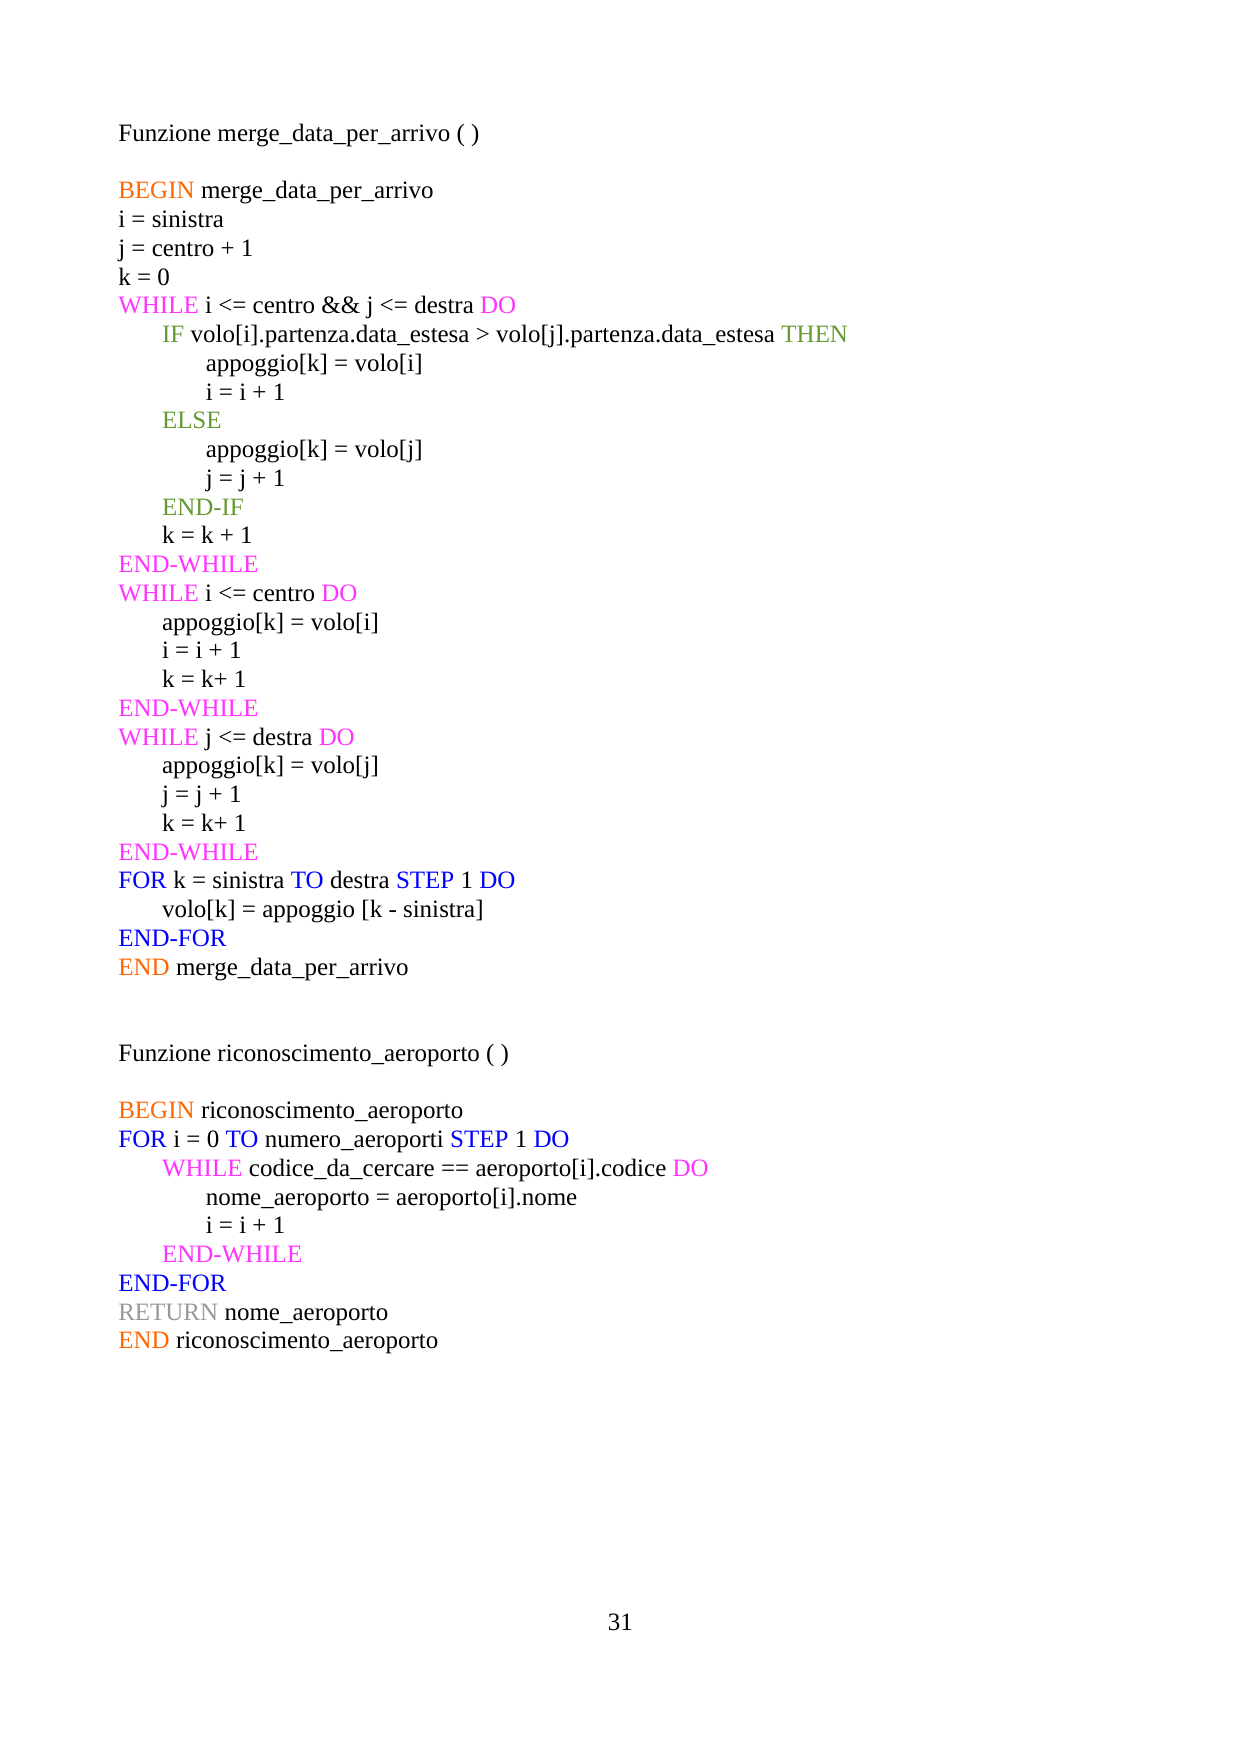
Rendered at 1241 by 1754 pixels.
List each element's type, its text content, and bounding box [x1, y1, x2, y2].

text i = i + 1 [118, 636, 1122, 664]
text Funzione riconoscimento_aeroporto ( ) [118, 1038, 1122, 1067]
text k = k+ 1 [118, 808, 1122, 837]
text appoggio[k] = volo[i] [118, 607, 1122, 636]
text j = j + 1 [118, 779, 1122, 808]
text END-WHILE [118, 693, 1122, 722]
text FOR i = 0 TO numero_aeroporti STEP 1 DO [118, 1124, 1122, 1153]
text END-WHILE [118, 837, 1122, 866]
text i = sinistra [118, 204, 1122, 233]
text i = i + 1 [118, 377, 1122, 406]
text k = k + 1 [118, 521, 1122, 549]
text END-WHILE [118, 1239, 1122, 1268]
text j = centro + 1 [118, 233, 1122, 262]
text WHILE i <= centro && j <= destra DO [118, 291, 1122, 319]
text RETURN nome_aeroporto [118, 1297, 1122, 1326]
text WHILE j <= destra DO [118, 722, 1122, 751]
text END-FOR [118, 1268, 1122, 1297]
text nome_aeroporto = aeroporto[i].nome [118, 1182, 1122, 1211]
text WHILE i <= centro DO [118, 578, 1122, 607]
text BEGIN riconoscimento_aeroporto [118, 1096, 1122, 1124]
text IF volo[i].partenza.data_estesa > volo[j].partenza.data_estesa THEN [118, 319, 1122, 348]
text FOR k = sinistra TO destra STEP 1 DO [118, 866, 1122, 894]
text i = i + 1 [118, 1211, 1122, 1239]
text ELSE [118, 406, 1122, 434]
text WHILE codice_da_cercare == aeroporto[i].codice DO [118, 1153, 1122, 1182]
text volo[k] = appoggio [k - sinistra] [118, 894, 1122, 923]
text END merge_data_per_arrivo [118, 952, 1122, 981]
text j = j + 1 [118, 463, 1122, 492]
text END-FOR [118, 923, 1122, 952]
text k = k+ 1 [118, 664, 1122, 693]
text BEGIN merge_data_per_arrivo [118, 176, 1122, 204]
text Funzione merge_data_per_arrivo ( ) [118, 118, 1122, 147]
text END riconoscimento_aeroporto [118, 1326, 1122, 1354]
text appoggio[k] = volo[j] [118, 751, 1122, 779]
text END-WHILE [118, 549, 1122, 578]
text k = 0 [118, 262, 1122, 291]
text appoggio[k] = volo[j] [118, 434, 1122, 463]
text appoggio[k] = volo[i] [118, 348, 1122, 377]
text END-IF [118, 492, 1122, 521]
